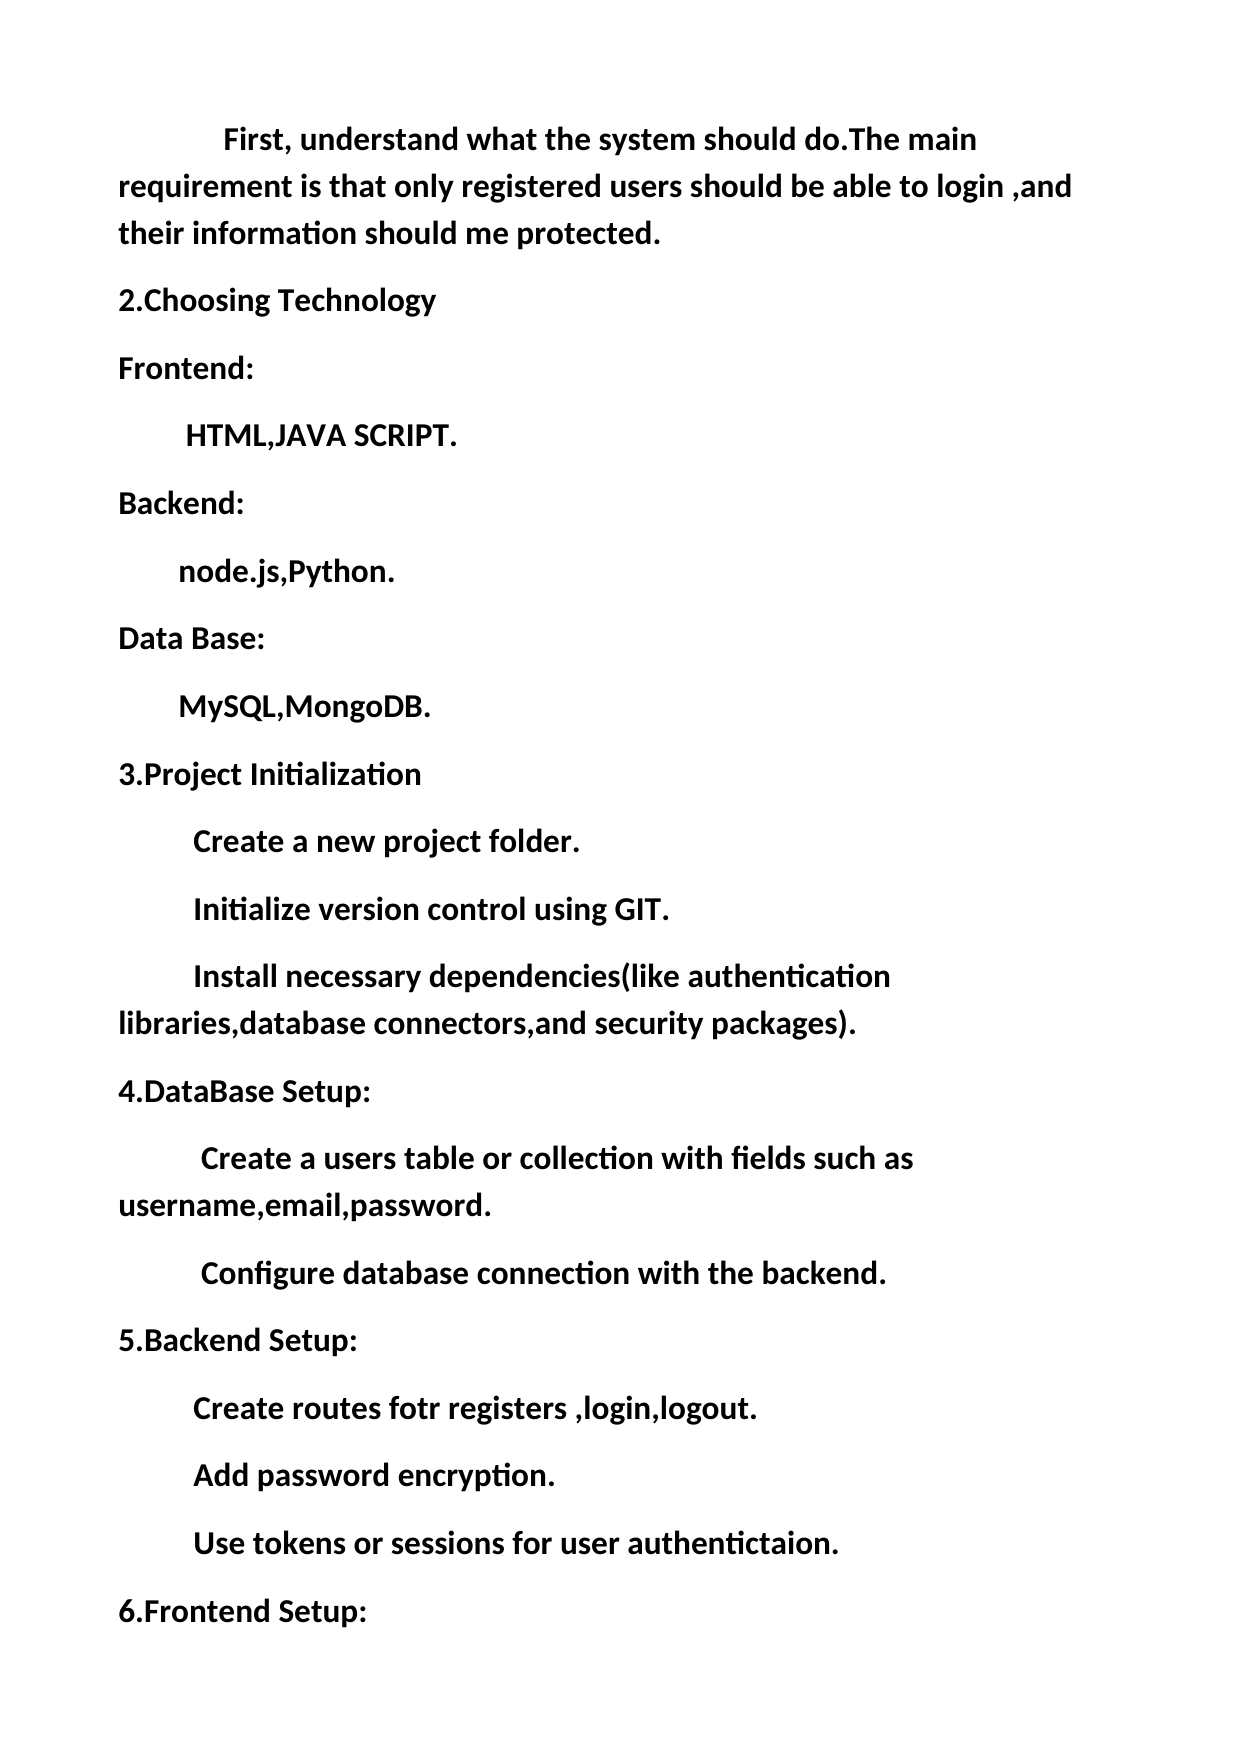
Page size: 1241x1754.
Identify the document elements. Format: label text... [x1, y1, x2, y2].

text Configure database connection with the backend. [118, 1252, 1122, 1292]
text HTML,JAVA SCRIPT. [118, 414, 1122, 455]
text Install necessary dependencies(like authentication libraries,database connectors,and security packages). [118, 955, 1122, 1043]
text MySQL,MongoDB. [118, 685, 1122, 726]
text node.js,Python. [118, 550, 1122, 590]
text Data Base: [118, 617, 1122, 658]
text Create routes fotr registers ,login,logout. [118, 1387, 1122, 1428]
text Backend: [118, 482, 1122, 523]
text Create a new project folder. [118, 820, 1122, 861]
text Frontend: [118, 347, 1122, 388]
text First, understand what the system should do.The main requirement is that only registered users should be able to login ,and their information should me protected. [118, 118, 1122, 252]
text 5.Backend Setup: [118, 1319, 1122, 1360]
text 4.DataBase Setup: [118, 1070, 1122, 1110]
text Create a users table or collection with fields such as username,email,password. [118, 1137, 1122, 1225]
text 2.Choosing Technology [118, 279, 1122, 320]
text 6.Frontend Setup: [118, 1590, 1122, 1630]
text Initialize version control using GIT. [118, 888, 1122, 928]
text Add password encryption. [118, 1454, 1122, 1495]
text 3.Project Initialization [118, 752, 1122, 793]
text Use tokens or sessions for user authentictaion. [118, 1522, 1122, 1563]
